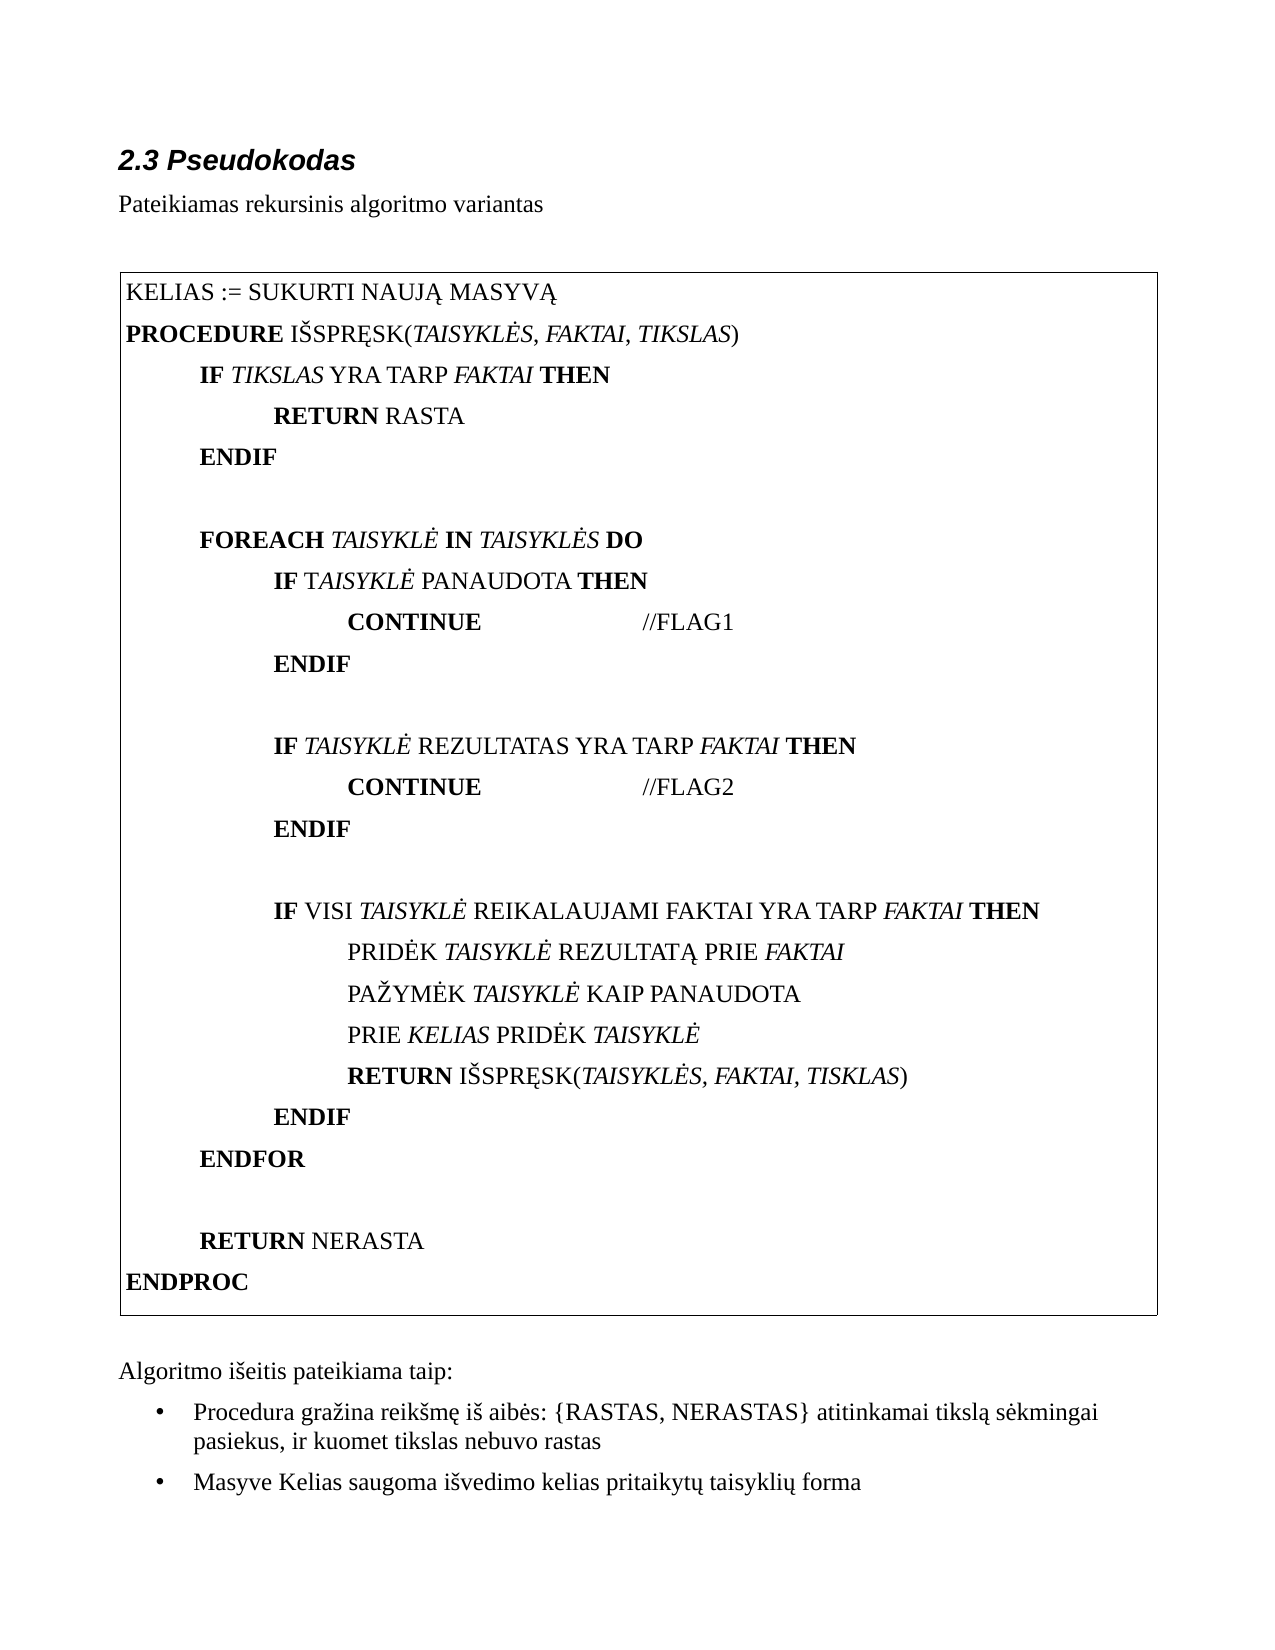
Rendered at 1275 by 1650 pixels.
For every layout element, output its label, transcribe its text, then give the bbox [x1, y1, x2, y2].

list Masyve Kelias saugoma išvedimo kelias pritaikytų taisyklių forma [156, 1467, 1157, 1496]
text Algoritmo išeitis pateikiama taip: [118, 1356, 1157, 1384]
text Pateikiamas rekursinis algoritmo variantas [118, 189, 1157, 218]
subtitle 2.3 Pseudokodas [118, 143, 1157, 177]
list Procedura gražina reikšmę iš aibės: {RASTAS, NERASTAS} atitinkamai tikslą sėkmingai pasiekus, ir kuomet tikslas nebuvo rastas [156, 1397, 1157, 1454]
table_header KELIAS := SUKURTI NAUJĄ MASYVĄ PROCEDURE IŠSPRĘSK(TAISYKLĖS, FAKTAI, TIKSLAS) IF TIKSLAS YRA TARP FAKTAI THEN RETURN RASTA ENDIF FOREACH TAISYKLĖ IN TAISYKLĖS DO IF TAISYKLĖ PANAUDOTA THEN CONTINUE //FLAG1 ENDIF IF TAISYKLĖ REZULTATAS YRA TARP FAKTAI THEN CONTINUE //FLAG2 ENDIF IF VISI TAISYKLĖ REIKALAUJAMI FAKTAI YRA TARP FAKTAI THEN PRIDĖK TAISYKLĖ REZULTATĄ PRIE FAKTAI PAŽYMĖK TAISYKLĖ KAIP PANAUDOTA PRIE KELIAS PRIDĖK TAISYKLĖ RETURN IŠSPRĘSK(TAISYKLĖS, FAKTAI, TISKLAS) ENDIF ENDFOR RETURN NERASTA ENDPROC [121, 273, 1157, 1314]
